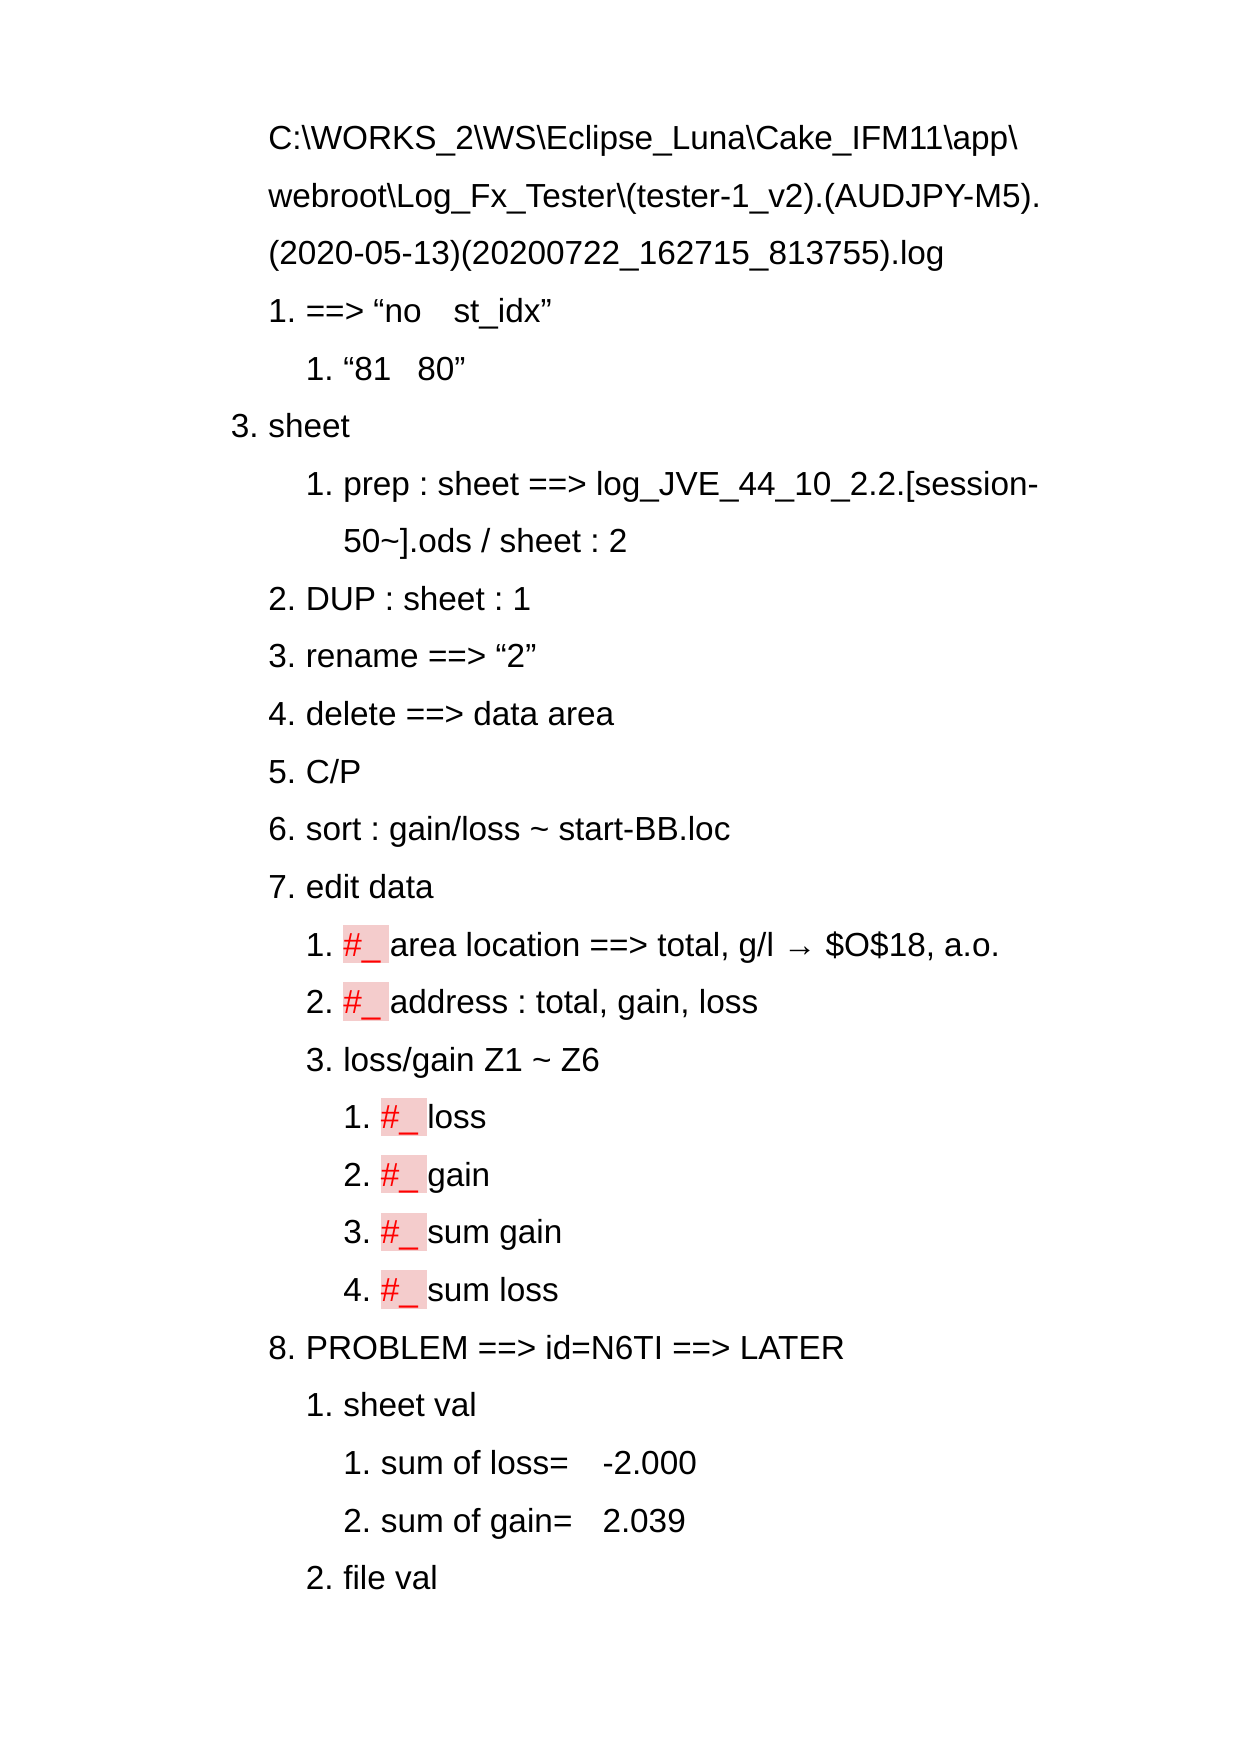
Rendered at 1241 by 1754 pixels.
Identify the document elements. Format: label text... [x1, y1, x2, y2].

list loss/gain Z1 ~ Z6 [306, 1040, 1122, 1078]
list C/P [268, 752, 1122, 790]
list #_ sum gain [343, 1213, 1122, 1251]
list #_ sum loss [343, 1270, 1122, 1309]
list edit data [268, 867, 1122, 905]
list #_ area location ==> total, g/l → $O$18, a.o. [306, 924, 1122, 963]
list file val [306, 1558, 1122, 1597]
list sort : gain/loss ~ start-BB.loc [268, 809, 1122, 848]
list sheet val [306, 1385, 1122, 1424]
list “81 80” [306, 348, 1122, 387]
list rename ==> “2” [268, 637, 1122, 675]
list delete ==> data area [268, 694, 1122, 733]
list #_ gain [343, 1155, 1122, 1193]
list sheet [231, 406, 1122, 444]
list sum of loss= -2.000 [343, 1443, 1122, 1481]
list sum of gain= 2.039 [343, 1501, 1122, 1539]
list #_ loss [343, 1097, 1122, 1136]
list ==> “no st_idx” [268, 291, 1122, 329]
list C:\WORKS_2\WS\Eclipse_Luna\Cake_IFM11\app\webroot\Log_Fx_Tester\(tester-1_v2).(AUDJPY-M5).(2020-05-13)(20200722_162715_813755).log [231, 118, 1122, 272]
list DUP : sheet : 1 [268, 579, 1122, 617]
list #_ address : total, gain, loss [306, 982, 1122, 1021]
list PROBLEM ==> id=N6TI ==> LATER [268, 1328, 1122, 1366]
list prep : sheet ==> log_JVE_44_10_2.2.[session-50~].ods / sheet : 2 [306, 464, 1122, 560]
